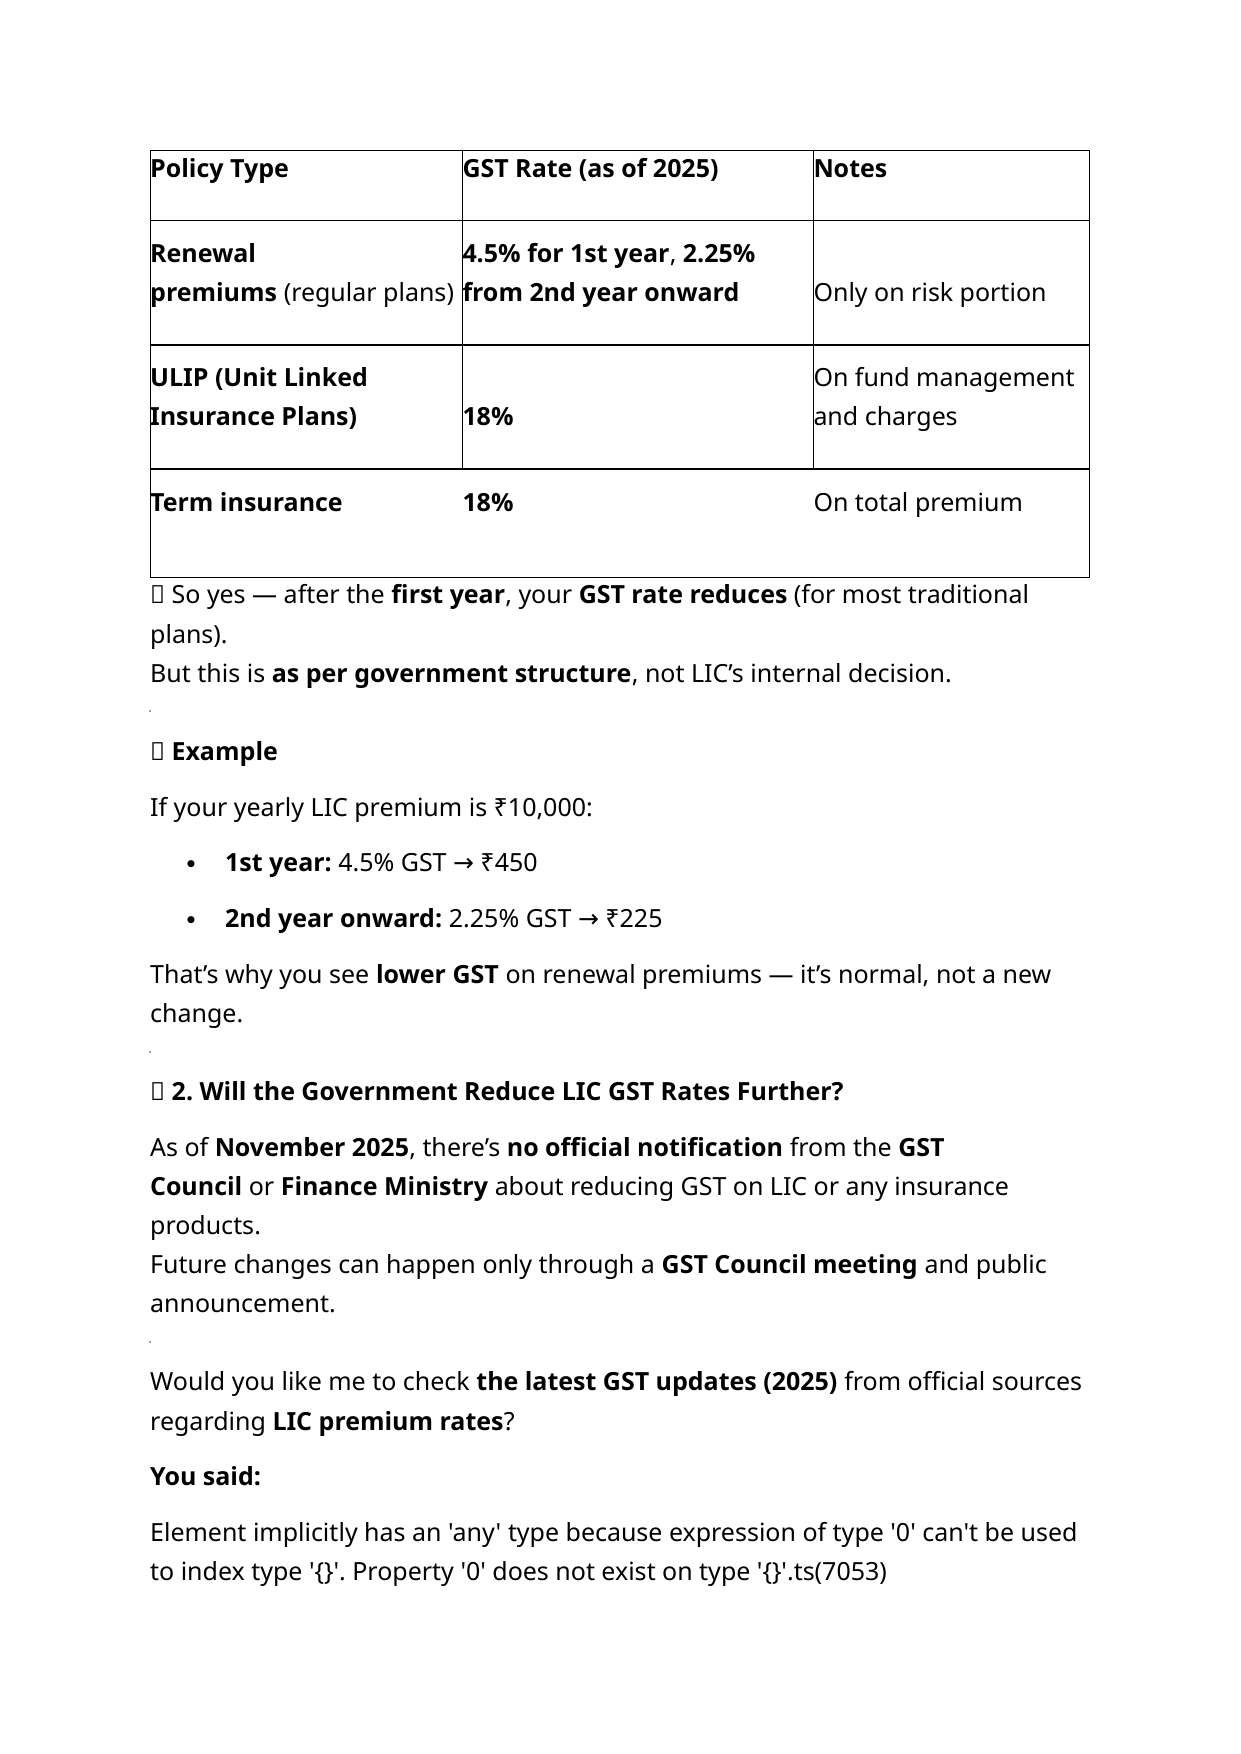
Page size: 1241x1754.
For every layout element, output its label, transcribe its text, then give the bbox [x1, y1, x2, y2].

table_cell Term insurance [151, 470, 462, 577]
text Element implicitly has an 'any' type because expression of type '0' can't be used to index type '{}'. Property '0' does not exist on type '{}'.ts(7053) [150, 1515, 1090, 1588]
text Would you like me to check the latest GST updates (2025) from official sources regarding LIC premium rates? [150, 1364, 1090, 1437]
text As of November 2025, there’s no official notification from the GST Council or Finance Ministry about reducing GST on LIC or any insurance products. Future changes can happen only through a GST Council meeting and public announcement. [150, 1129, 1090, 1320]
text If your yearly LIC premium is ₹10,000: [150, 789, 1090, 823]
table_header Policy Type [151, 151, 462, 220]
text That’s why you see lower GST on renewal premiums — it’s normal, not a new change. [150, 957, 1090, 1030]
text ✅ So yes — after the first year, your GST rate reduces (for most traditional plans). But this is as per government structure, not LIC’s internal decision. [150, 578, 1090, 689]
table_header GST Rate (as of 2025) [463, 151, 813, 220]
table_cell 18% [463, 346, 813, 468]
table_cell On fund management and charges [814, 346, 1089, 468]
table_cell 4.5% for 1st year, 2.25% from 2nd year onward [463, 221, 813, 344]
text 🧮 Example [150, 733, 1090, 767]
text 🔮 2. Will the Government Reduce LIC GST Rates Further? [150, 1074, 1090, 1108]
table_header Notes [814, 151, 1089, 220]
table_cell On total premium [813, 470, 1089, 577]
table_cell Only on risk portion [814, 221, 1089, 344]
list 2nd year onward: 2.25% GST → ₹225 [187, 901, 1090, 935]
text You said: [150, 1459, 1090, 1493]
table_cell 18% [462, 470, 813, 577]
list 1st year: 4.5% GST → ₹450 [187, 845, 1090, 879]
table_cell Renewal premiums (regular plans) [151, 221, 462, 344]
table_cell ULIP (Unit Linked Insurance Plans) [151, 346, 462, 468]
